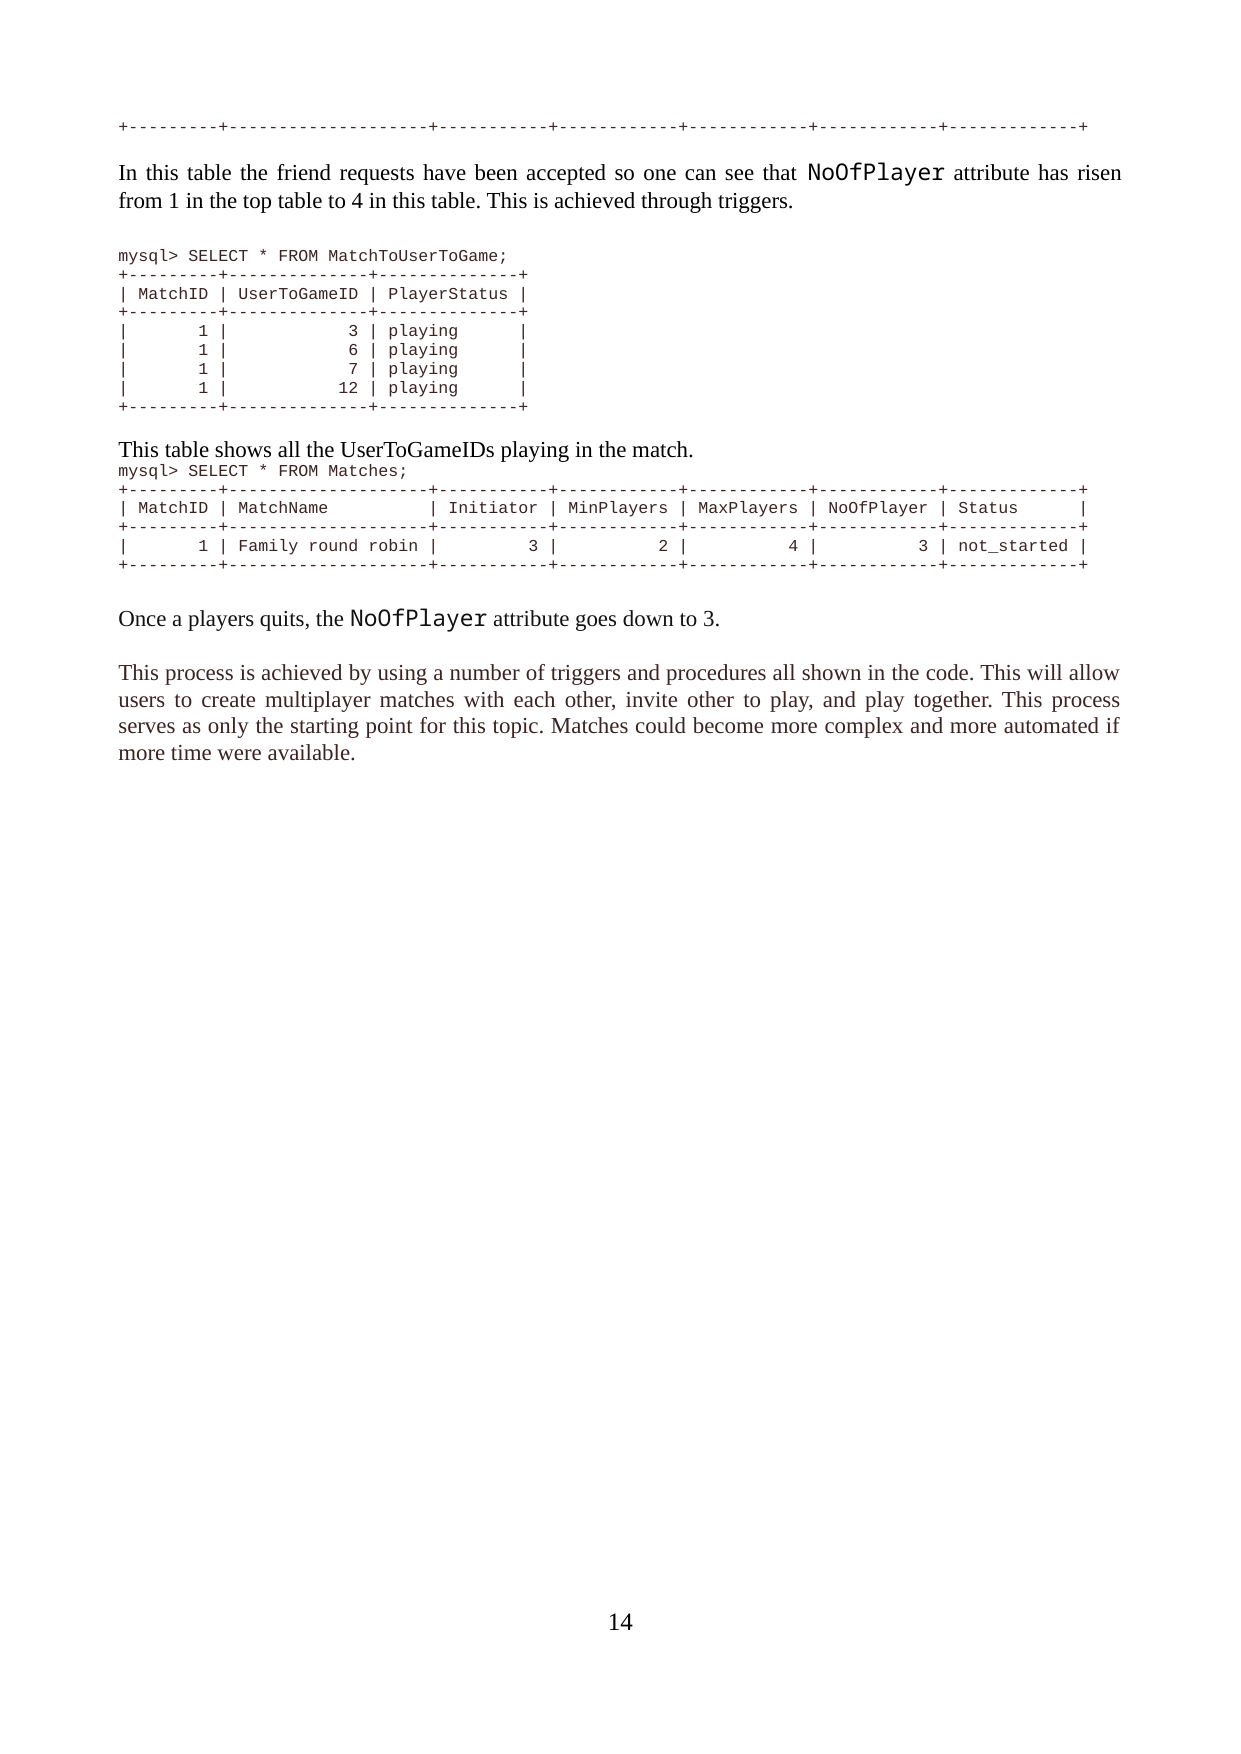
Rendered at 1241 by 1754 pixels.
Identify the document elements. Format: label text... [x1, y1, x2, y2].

text This table shows all the UserToGameIDs playing in the match. [118, 436, 1122, 462]
text +---------+--------------+--------------+ [118, 398, 1122, 417]
text Once a players quits, the NoOfPlayer attribute goes down to 3. [118, 602, 1122, 633]
text In this table the friend requests have been accepted so one can see that NoOfPlayer attribute has risen from 1 in the top table to 4 in this table. This is achieved through triggers. [118, 156, 1122, 213]
text mysql> SELECT * FROM MatchToUserToGame; [118, 247, 1122, 266]
text | 1 | 7 | playing | [118, 361, 1122, 379]
text | 1 | 3 | playing | [118, 323, 1122, 342]
text +---------+--------------------+-----------+------------+------------+------------+-------------+ [118, 519, 1122, 538]
text +---------+--------------+--------------+ [118, 304, 1122, 323]
text | 1 | 6 | playing | [118, 342, 1122, 361]
text | 1 | 12 | playing | [118, 379, 1122, 398]
text | MatchID | MatchName | Initiator | MinPlayers | MaxPlayers | NoOfPlayer | Status | [118, 500, 1122, 519]
text | 1 | Family round robin | 3 | 2 | 4 | 3 | not_started | [118, 538, 1122, 557]
text +---------+--------------------+-----------+------------+------------+------------+-------------+ [118, 481, 1122, 500]
text | MatchID | UserToGameID | PlayerStatus | [118, 285, 1122, 304]
text +---------+--------------+--------------+ [118, 266, 1122, 285]
text This process is achieved by using a number of triggers and procedures all shown in the code. This will allow users to create multiplayer matches with each other, invite other to play, and play together. This process serves as only the starting point for this topic. Matches could become more complex and more automated if more time were available. [118, 659, 1122, 765]
text mysql> SELECT * FROM Matches; [118, 462, 1122, 481]
text +---------+--------------------+-----------+------------+------------+------------+-------------+ [118, 557, 1122, 576]
text +---------+--------------------+-----------+------------+------------+------------+-------------+ [118, 118, 1122, 137]
